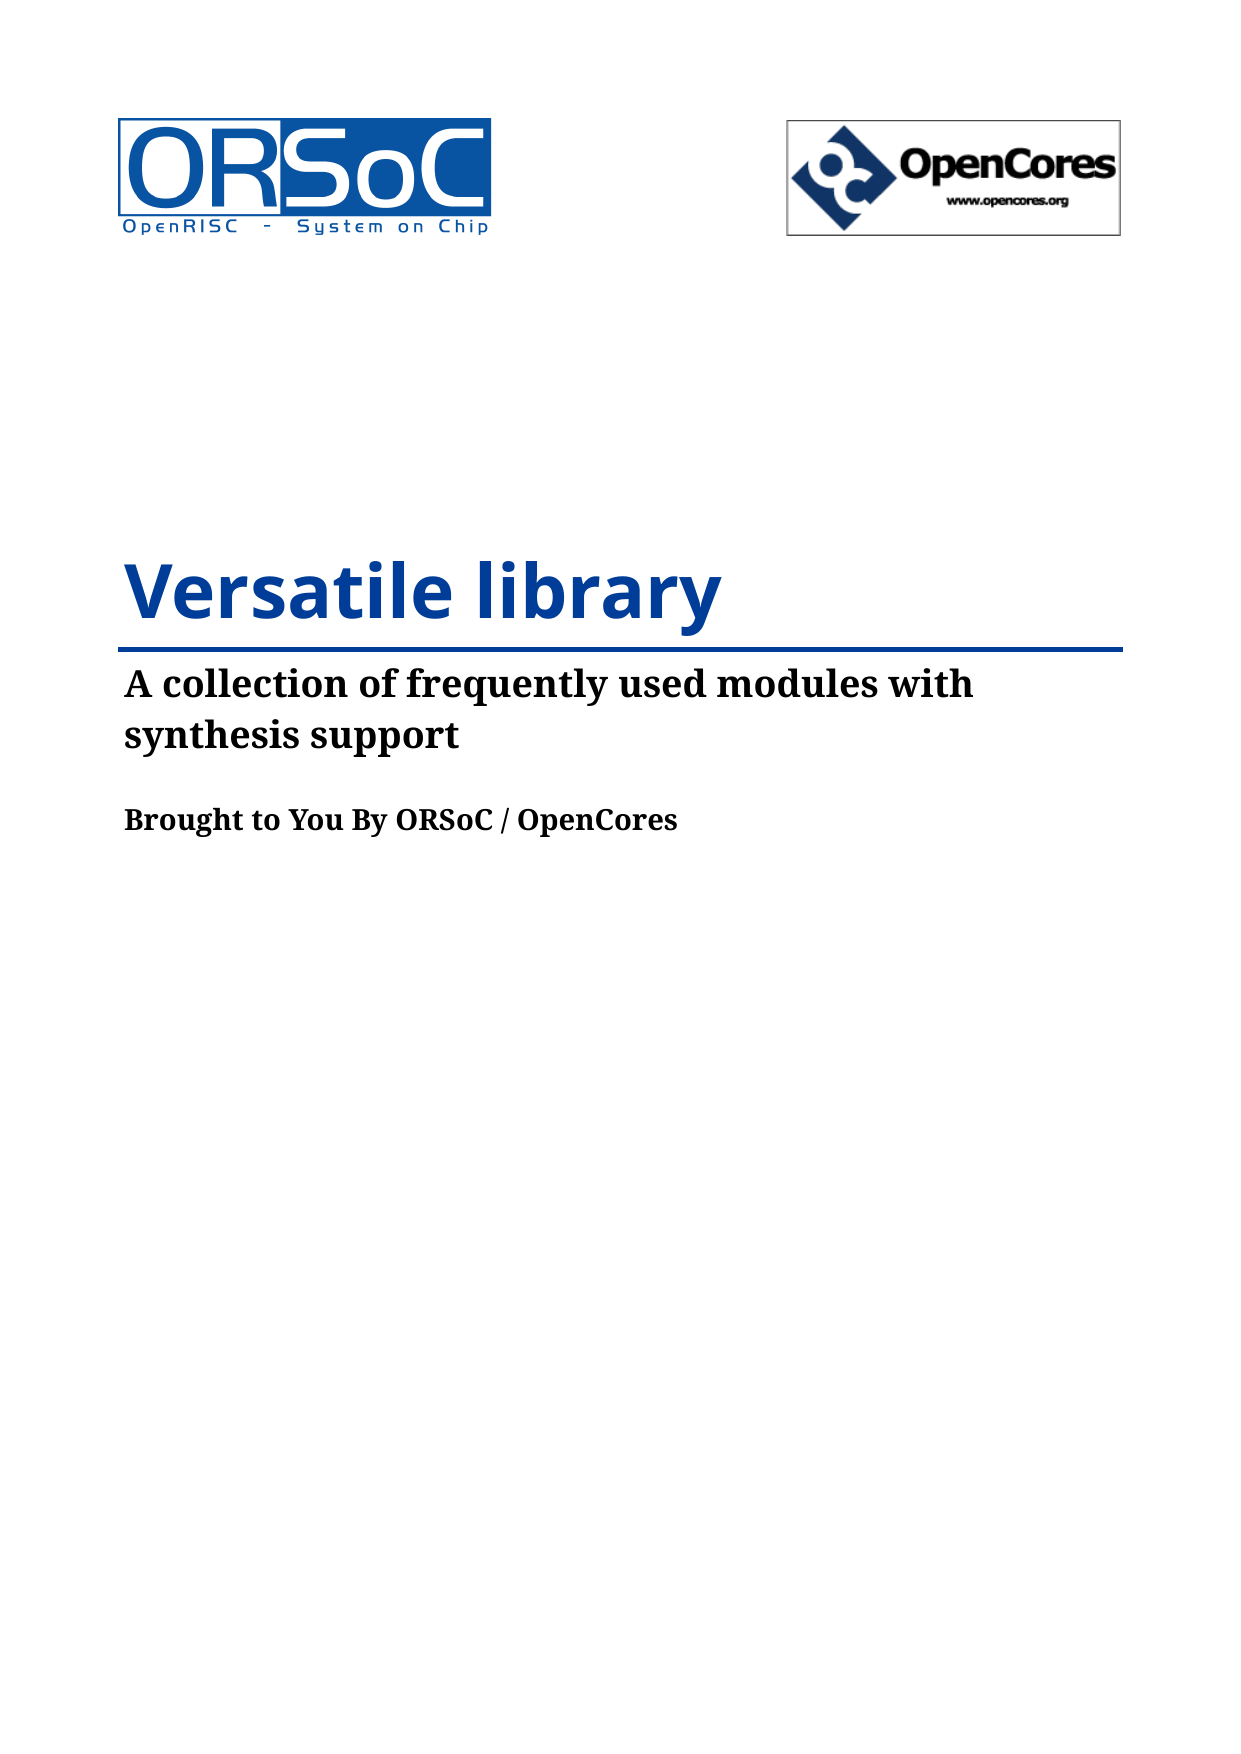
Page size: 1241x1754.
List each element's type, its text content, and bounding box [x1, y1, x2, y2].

table_cell Brought to You By ORSoC / OpenCores [118, 794, 1122, 895]
table_header Versatile library [118, 295, 1122, 647]
table_cell A collection of frequently used modules with synthesis support [118, 652, 1122, 794]
picture [786, 120, 1121, 236]
picture [118, 118, 492, 235]
